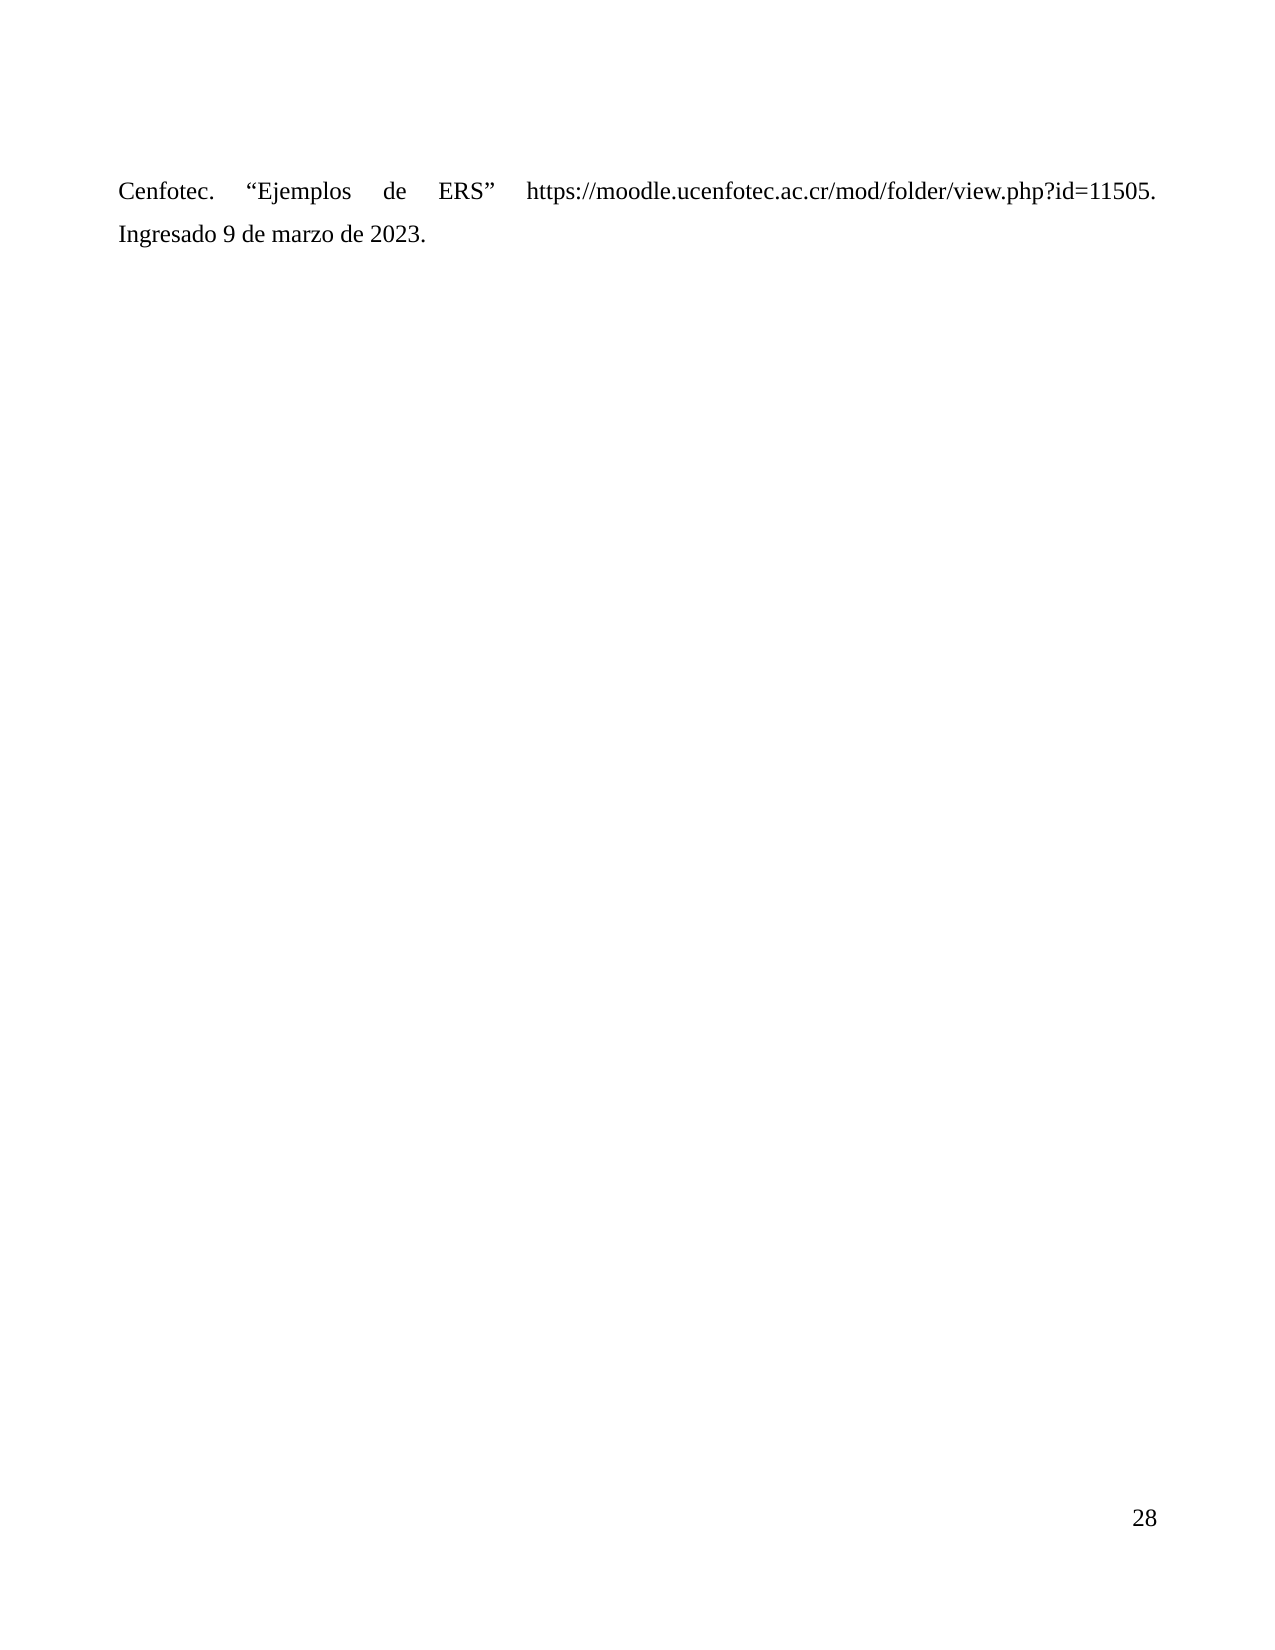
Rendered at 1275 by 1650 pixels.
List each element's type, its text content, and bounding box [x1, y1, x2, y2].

text Cenfotec. “Ejemplos de ERS” https://moodle.ucenfotec.ac.cr/mod/folder/view.php?id=11505. Ingresado 9 de marzo de 2023. [118, 176, 1157, 248]
